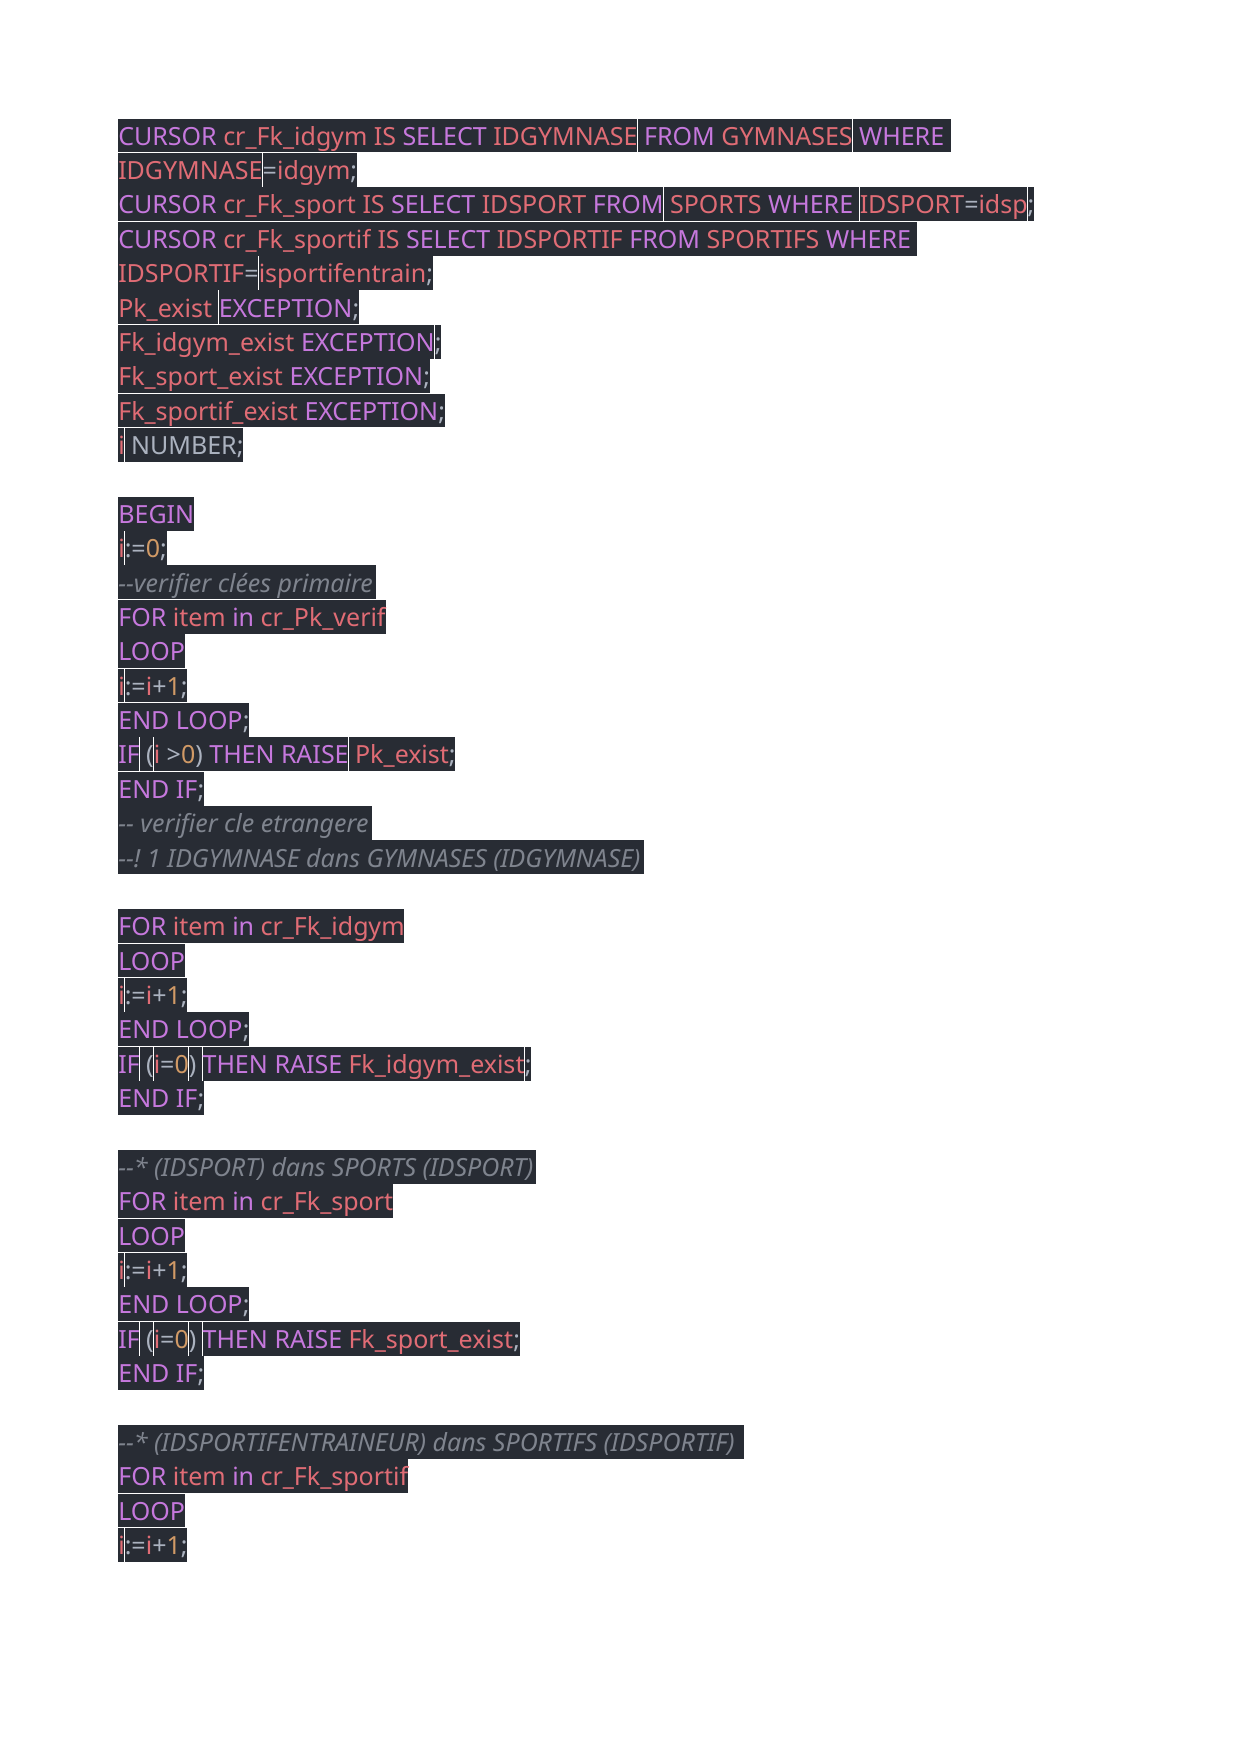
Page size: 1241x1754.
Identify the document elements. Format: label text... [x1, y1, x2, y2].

text END LOOP; [118, 1012, 1122, 1046]
text FOR item in cr_Pk_verif [118, 599, 1122, 634]
text CURSOR cr_Fk_sportif IS SELECT IDSPORTIF FROM SPORTIFS WHERE IDSPORTIF=isportifentrain; [118, 221, 1122, 290]
text Pk_exist EXCEPTION; [118, 290, 1122, 324]
text Fk_sportif_exist EXCEPTION; [118, 393, 1122, 427]
text --* (IDSPORT) dans SPORTS (IDSPORT) [118, 1149, 1122, 1184]
text IF (i=0) THEN RAISE Fk_sport_exist; [118, 1321, 1122, 1356]
text IF (i >0) THEN RAISE Pk_exist; [118, 737, 1122, 771]
text CURSOR cr_Fk_idgym IS SELECT IDGYMNASE FROM GYMNASES WHERE IDGYMNASE=idgym; [118, 118, 1122, 187]
text CURSOR cr_Fk_sport IS SELECT IDSPORT FROM SPORTS WHERE IDSPORT=idsp; [118, 187, 1122, 221]
text i:=i+1; [118, 977, 1122, 1012]
text END IF; [118, 1081, 1122, 1115]
text END IF; [118, 1356, 1122, 1390]
text i:=0; [118, 531, 1122, 565]
text i NUMBER; [118, 427, 1122, 462]
text FOR item in cr_Fk_idgym [118, 909, 1122, 943]
text LOOP [118, 1218, 1122, 1252]
text --verifier clées primaire [118, 565, 1122, 599]
text FOR item in cr_Fk_sport [118, 1184, 1122, 1218]
text Fk_sport_exist EXCEPTION; [118, 359, 1122, 393]
text BEGIN [118, 496, 1122, 531]
text --* (IDSPORTIFENTRAINEUR) dans SPORTIFS (IDSPORTIF) [118, 1424, 1122, 1459]
text --! 1 IDGYMNASE dans GYMNASES (IDGYMNASE) [118, 840, 1122, 874]
text LOOP [118, 1493, 1122, 1527]
text IF (i=0) THEN RAISE Fk_idgym_exist; [118, 1046, 1122, 1081]
text i:=i+1; [118, 668, 1122, 702]
text END LOOP; [118, 1287, 1122, 1321]
text END IF; [118, 771, 1122, 806]
text LOOP [118, 943, 1122, 977]
text i:=i+1; [118, 1252, 1122, 1287]
text END LOOP; [118, 702, 1122, 737]
text Fk_idgym_exist EXCEPTION; [118, 324, 1122, 359]
text -- verifier cle etrangere [118, 806, 1122, 840]
text FOR item in cr_Fk_sportif [118, 1459, 1122, 1493]
text i:=i+1; [118, 1527, 1122, 1562]
text LOOP [118, 634, 1122, 668]
